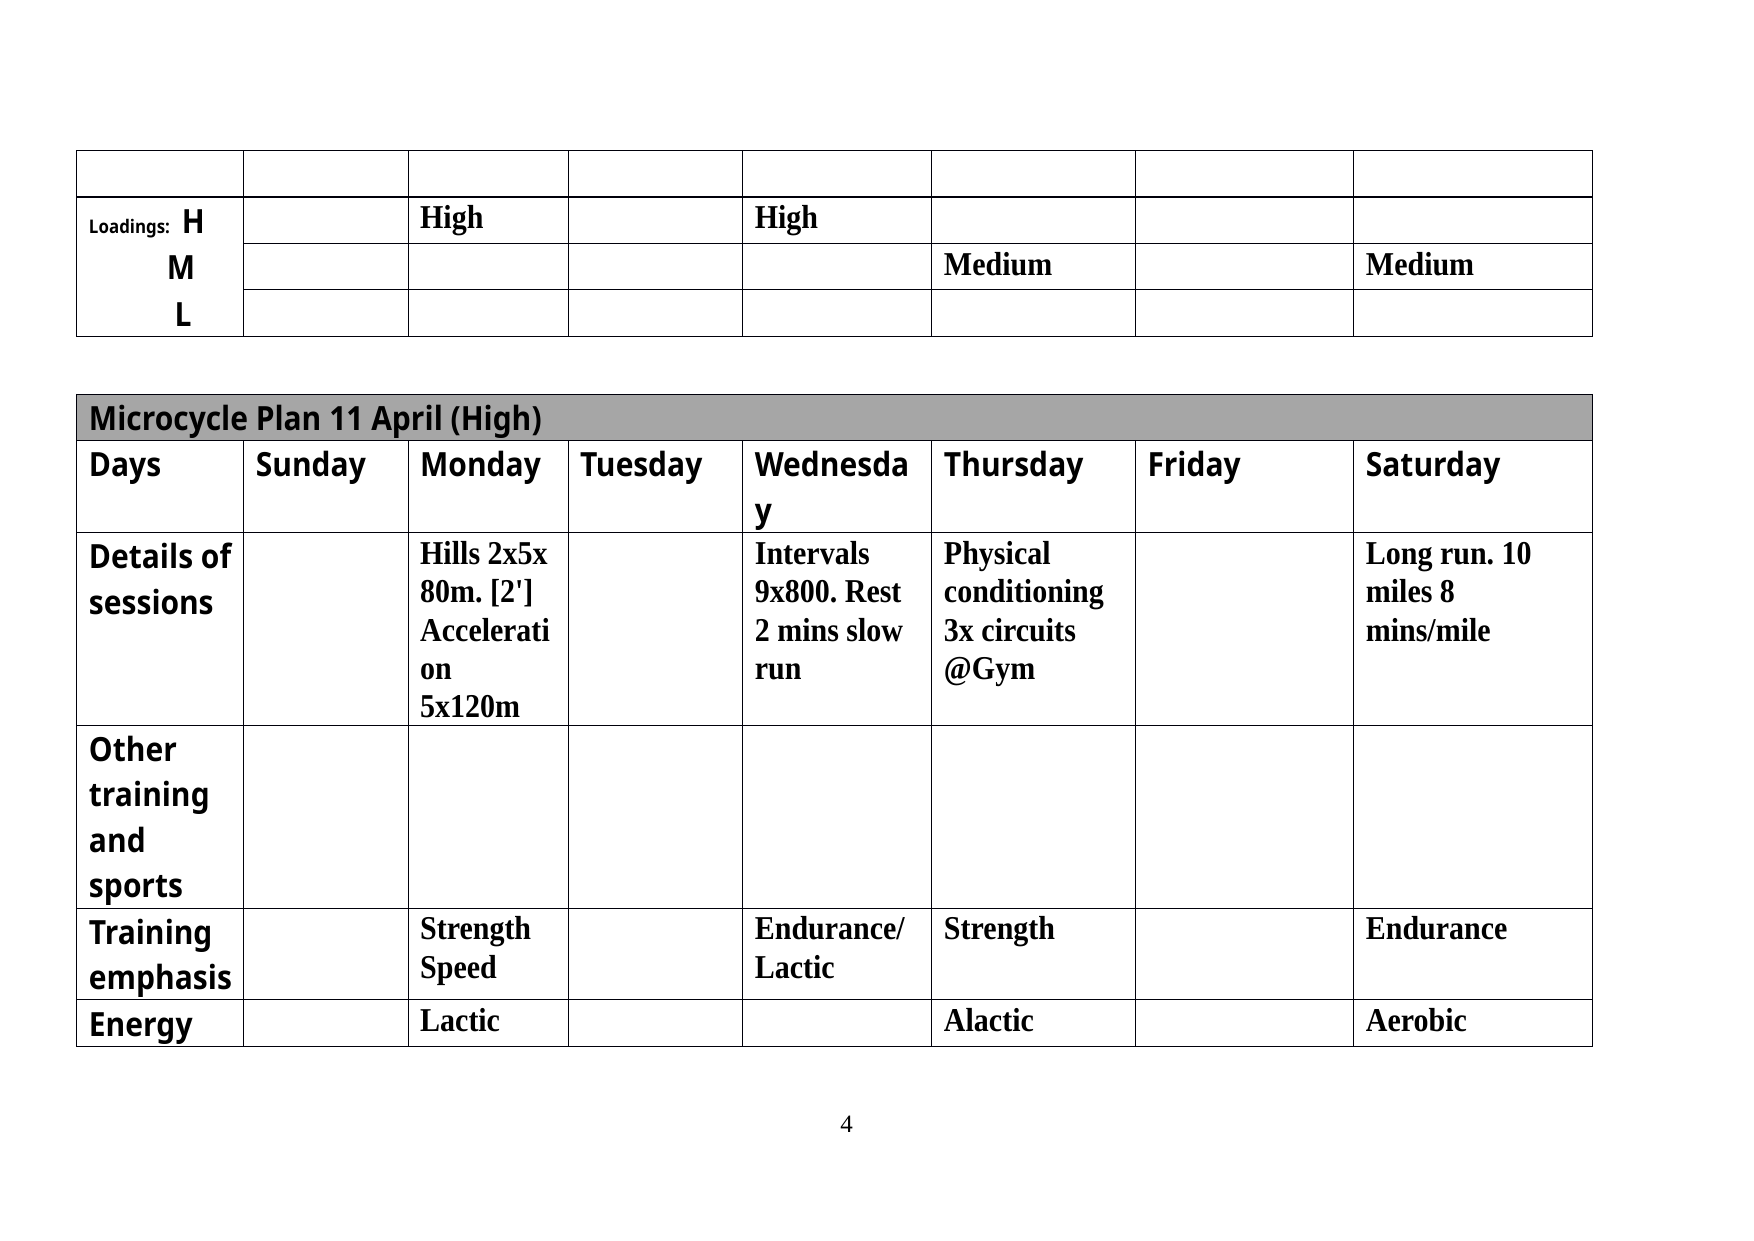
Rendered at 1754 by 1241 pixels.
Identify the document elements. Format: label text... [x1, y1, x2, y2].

table_cell Medium [1354, 244, 1592, 289]
table_cell [1354, 290, 1592, 336]
table_cell [1136, 909, 1353, 999]
table_cell [409, 151, 568, 196]
table_cell [409, 244, 568, 289]
table_cell [244, 244, 408, 289]
table_cell [932, 726, 1135, 907]
table_cell Alactic [932, 1000, 1135, 1046]
table_cell [1136, 198, 1353, 243]
table_cell [1136, 244, 1353, 289]
table_cell [244, 198, 408, 243]
table_cell Sunday [244, 441, 408, 532]
table_cell Wednesday [743, 441, 931, 532]
table_cell [1354, 726, 1592, 907]
table_cell Energy [77, 1000, 243, 1046]
table_cell [932, 151, 1135, 196]
table_cell Lactic [409, 1000, 568, 1046]
table_cell [1136, 290, 1353, 336]
table_cell [932, 290, 1135, 336]
table_cell Hills 2x5x 80m. [2'] Acceleration 5x120m [409, 533, 568, 725]
table_cell [1136, 151, 1353, 196]
table_cell [569, 290, 742, 336]
table_cell Strength [932, 909, 1135, 999]
table_cell [743, 244, 931, 289]
table_cell Training emphasis [77, 909, 243, 999]
table_cell [1136, 533, 1353, 725]
table_cell Intervals 9x800. Rest 2 mins slow run [743, 533, 931, 725]
table_cell [77, 151, 243, 196]
table_cell L [77, 289, 243, 336]
table_cell [932, 198, 1135, 243]
table_cell Friday [1136, 441, 1353, 532]
table_cell [743, 290, 931, 336]
table_header Microcycle Plan 11 April (High) [77, 395, 1592, 440]
table_cell [244, 151, 408, 196]
table_cell High [743, 198, 931, 243]
table_cell Endurance/ Lactic [743, 909, 931, 999]
table_cell [1136, 726, 1353, 907]
table_cell [244, 909, 408, 999]
table_cell [1354, 198, 1592, 243]
table_cell [569, 533, 742, 725]
table_cell [244, 726, 408, 907]
table_cell Days [77, 441, 243, 532]
table_cell [1136, 1000, 1353, 1046]
table_cell [244, 290, 408, 336]
table_cell Aerobic [1354, 1000, 1592, 1046]
table_cell [1354, 151, 1592, 196]
table_cell [409, 290, 568, 336]
table_cell Physical conditioning 3x circuits @Gym [932, 533, 1135, 725]
table_cell Loadings: H [77, 198, 243, 243]
table_cell Medium [932, 244, 1135, 289]
table_cell [569, 244, 742, 289]
table_cell Tuesday [569, 441, 742, 532]
table_cell [244, 533, 408, 725]
table_cell High [409, 198, 568, 243]
table_cell Other training and sports [77, 726, 243, 907]
table_cell Saturday [1354, 441, 1592, 532]
table_cell Strength Speed [409, 909, 568, 999]
table_cell [569, 1000, 742, 1046]
table_cell [743, 151, 931, 196]
table_cell [743, 1000, 931, 1046]
table_cell M [77, 243, 243, 289]
table_cell [569, 909, 742, 999]
table_cell [244, 1000, 408, 1046]
table_cell Endurance [1354, 909, 1592, 999]
table_cell Long run. 10 miles 8 mins/mile [1354, 533, 1592, 725]
table_cell [569, 198, 742, 243]
table_cell Monday [409, 441, 568, 532]
table_cell [743, 726, 931, 907]
table_cell [569, 726, 742, 907]
table_cell Thursday [932, 441, 1135, 532]
table_cell [409, 726, 568, 907]
table_cell Details of sessions [77, 533, 243, 725]
table_cell [569, 151, 742, 196]
